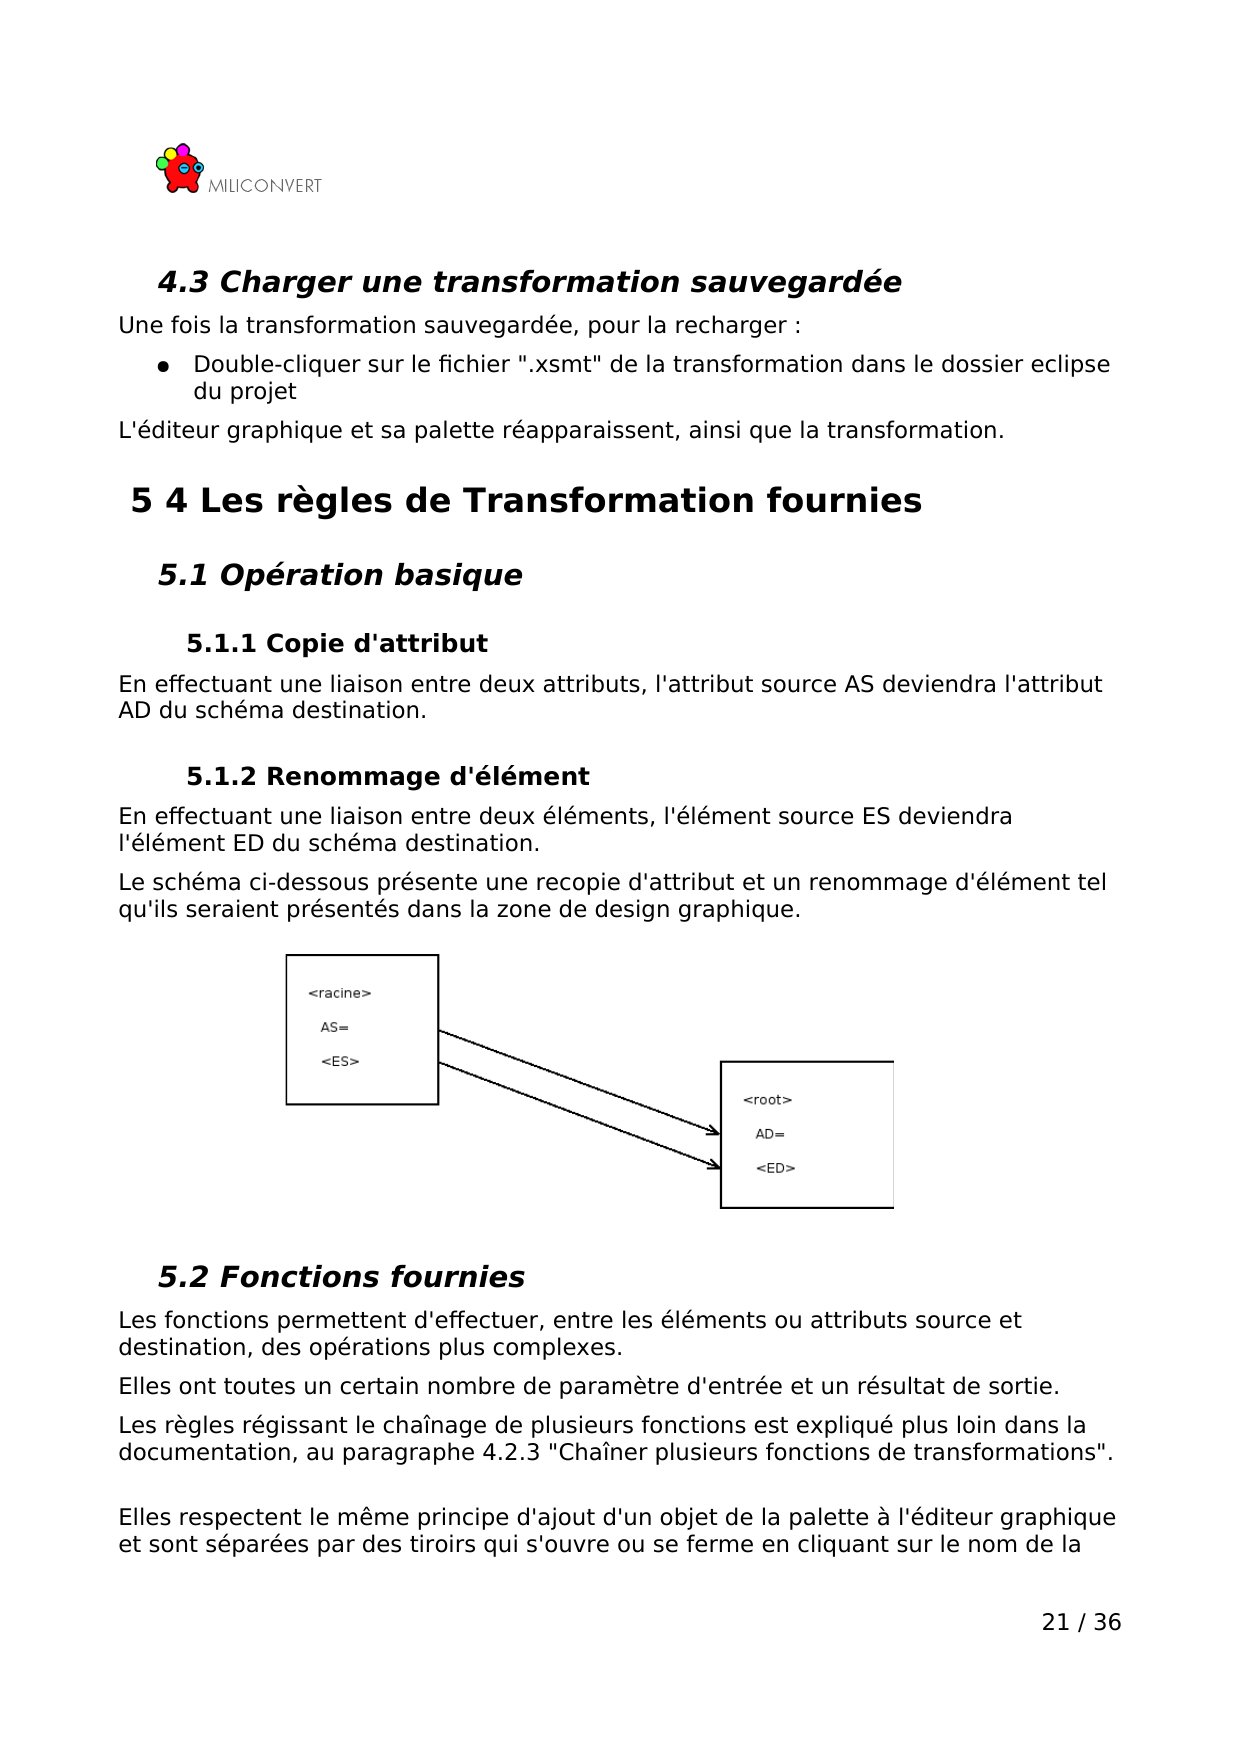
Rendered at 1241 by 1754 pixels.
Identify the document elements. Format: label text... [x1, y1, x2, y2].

text L'éditeur graphique et sa palette réapparaissent, ainsi que la transformation. [118, 417, 1122, 444]
text Le schéma ci-dessous présente une recopie d'attribut et un renommage d'élément tel qu'ils seraient présentés dans la zone de design graphique. [118, 869, 1122, 923]
text Les fonctions permettent d'effectuer, entre les éléments ou attributs source et destination, des opérations plus complexes. [118, 1307, 1122, 1360]
subtitle Fonctions fournies [148, 1261, 1122, 1294]
text Une fois la transformation sauvegardée, pour la recharger : [118, 312, 1122, 339]
text En effectuant une liaison entre deux attributs, l'attribut source AS deviendra l'attribut AD du schéma destination. [118, 671, 1122, 724]
picture [132, 119, 354, 225]
subtitle Opération basique [148, 558, 1122, 592]
text Elles ont toutes un certain nombre de paramètre d'entrée et un résultat de sortie. [118, 1373, 1122, 1399]
text Elles respectent le même principe d'ajout d'un objet de la palette à l'éditeur graphique et sont séparées par des tiroirs qui s'ouvre ou se ferme en cliquant sur le nom de la [118, 1504, 1122, 1558]
subtitle 4 Les règles de Transformation fournies [118, 481, 1122, 520]
text En effectuant une liaison entre deux éléments, l'élément source ES deviendra l'élément ED du schéma destination. [118, 803, 1122, 857]
list Double-cliquer sur le fichier ".xsmt" de la transformation dans le dossier eclipse du projet [156, 351, 1122, 405]
subtitle Charger une transformation sauvegardée [148, 266, 1122, 300]
subtitle Renommage d'élément [177, 762, 1122, 791]
subtitle Copie d'attribut [177, 629, 1122, 658]
text Les règles régissant le chaînage de plusieurs fonctions est expliqué plus loin dans la documentation, au paragraphe 4.2.3 "Chaîner plusieurs fonctions de transformations". [118, 1412, 1122, 1465]
picture [285, 954, 894, 1209]
